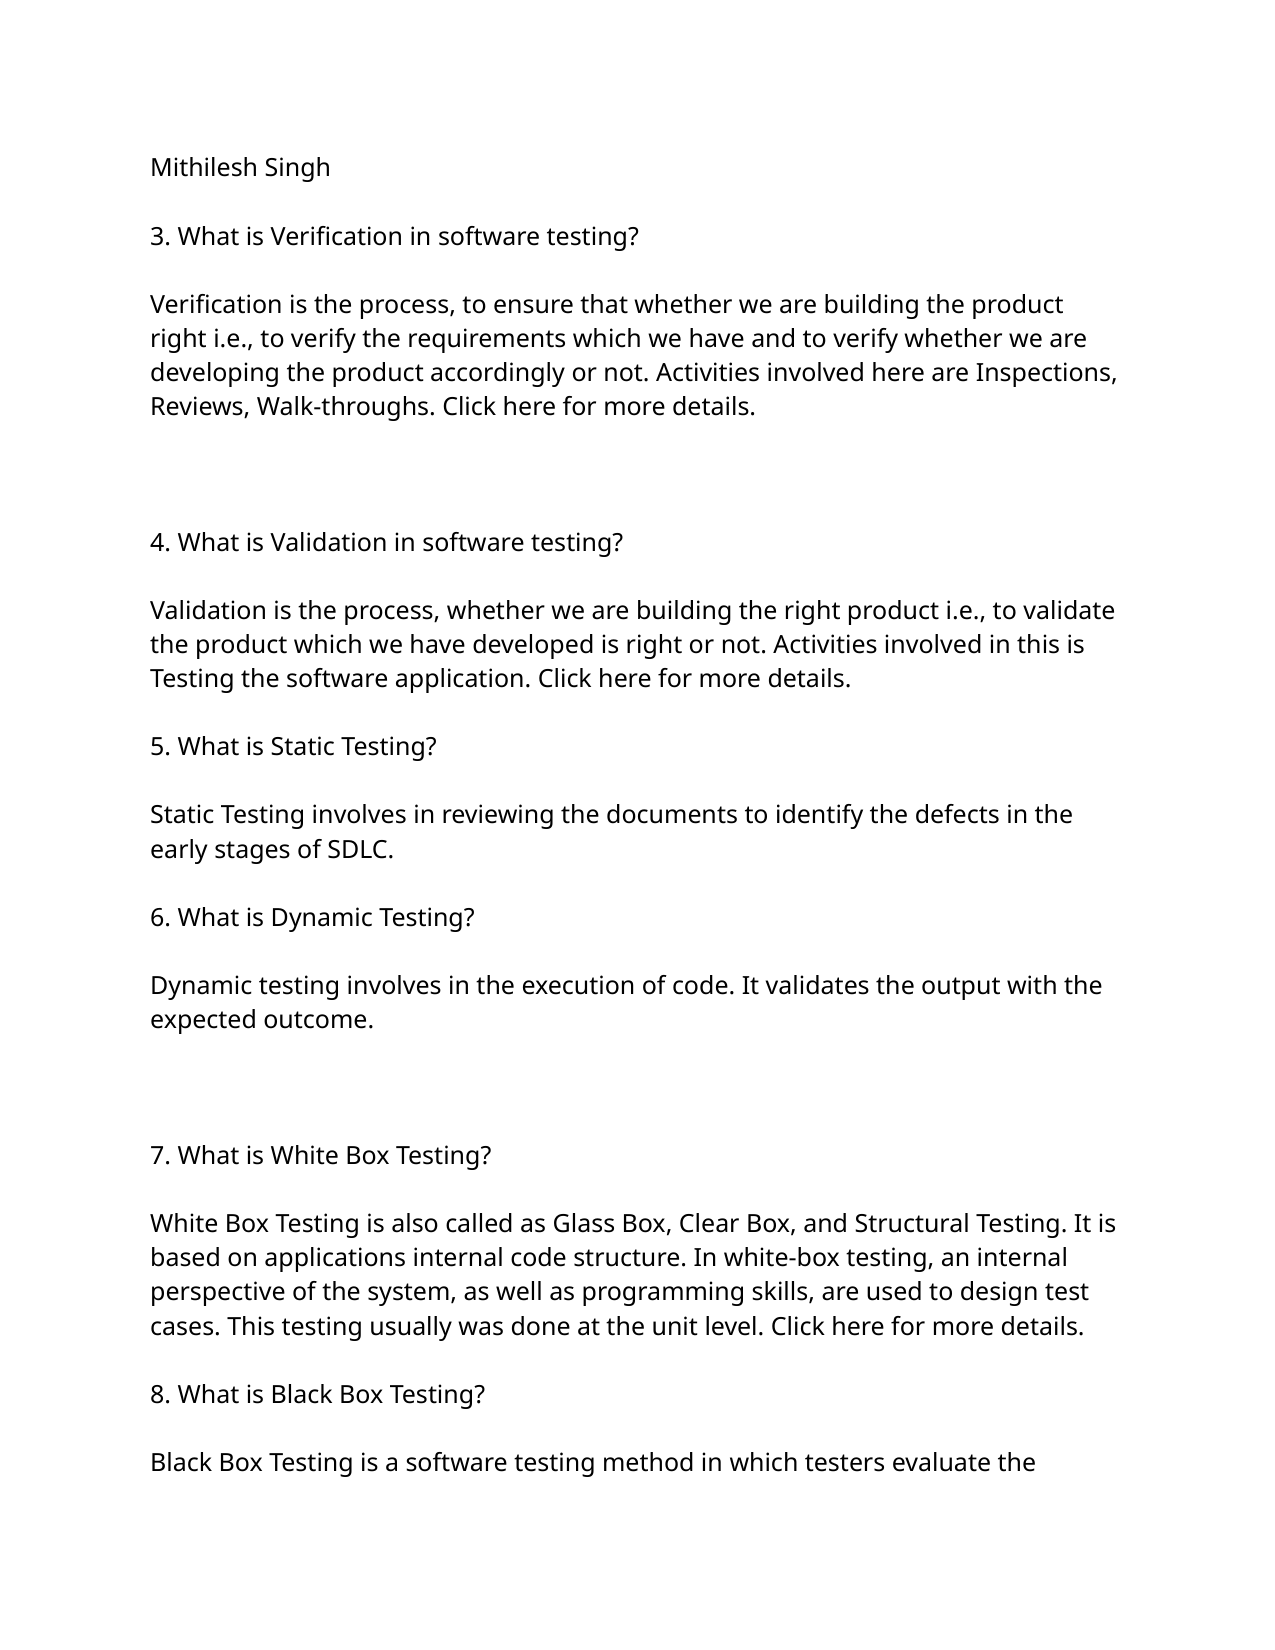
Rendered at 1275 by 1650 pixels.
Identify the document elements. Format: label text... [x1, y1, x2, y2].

text 6. What is Dynamic Testing? [150, 899, 1125, 933]
text 7. What is White Box Testing? [150, 1138, 1125, 1172]
text Validation is the process, whether we are building the right product i.e., to validate the product which we have developed is right or not. Activities involved in this is Testing the software application. Click here for more details. [150, 593, 1125, 695]
text Dynamic testing involves in the execution of code. It validates the output with the expected outcome. [150, 967, 1125, 1036]
text 8. What is Black Box Testing? [150, 1376, 1125, 1410]
text Static Testing involves in reviewing the documents to identify the defects in the early stages of SDLC. [150, 797, 1125, 865]
text Black Box Testing is a software testing method in which testers evaluate the [150, 1444, 1125, 1478]
text 3. What is Verification in software testing? [150, 218, 1125, 252]
text Verification is the process, to ensure that whether we are building the product right i.e., to verify the requirements which we have and to verify whether we are developing the product accordingly or not. Activities involved here are Inspections, Reviews, Walk-throughs. Click here for more details. [150, 286, 1125, 422]
text 4. What is Validation in software testing? [150, 525, 1125, 559]
text Mithilesh Singh [150, 150, 1125, 184]
text White Box Testing is also called as Glass Box, Clear Box, and Structural Testing. It is based on applications internal code structure. In white-box testing, an internal perspective of the system, as well as programming skills, are used to design test cases. This testing usually was done at the unit level. Click here for more details. [150, 1206, 1125, 1342]
text 5. What is Static Testing? [150, 729, 1125, 763]
